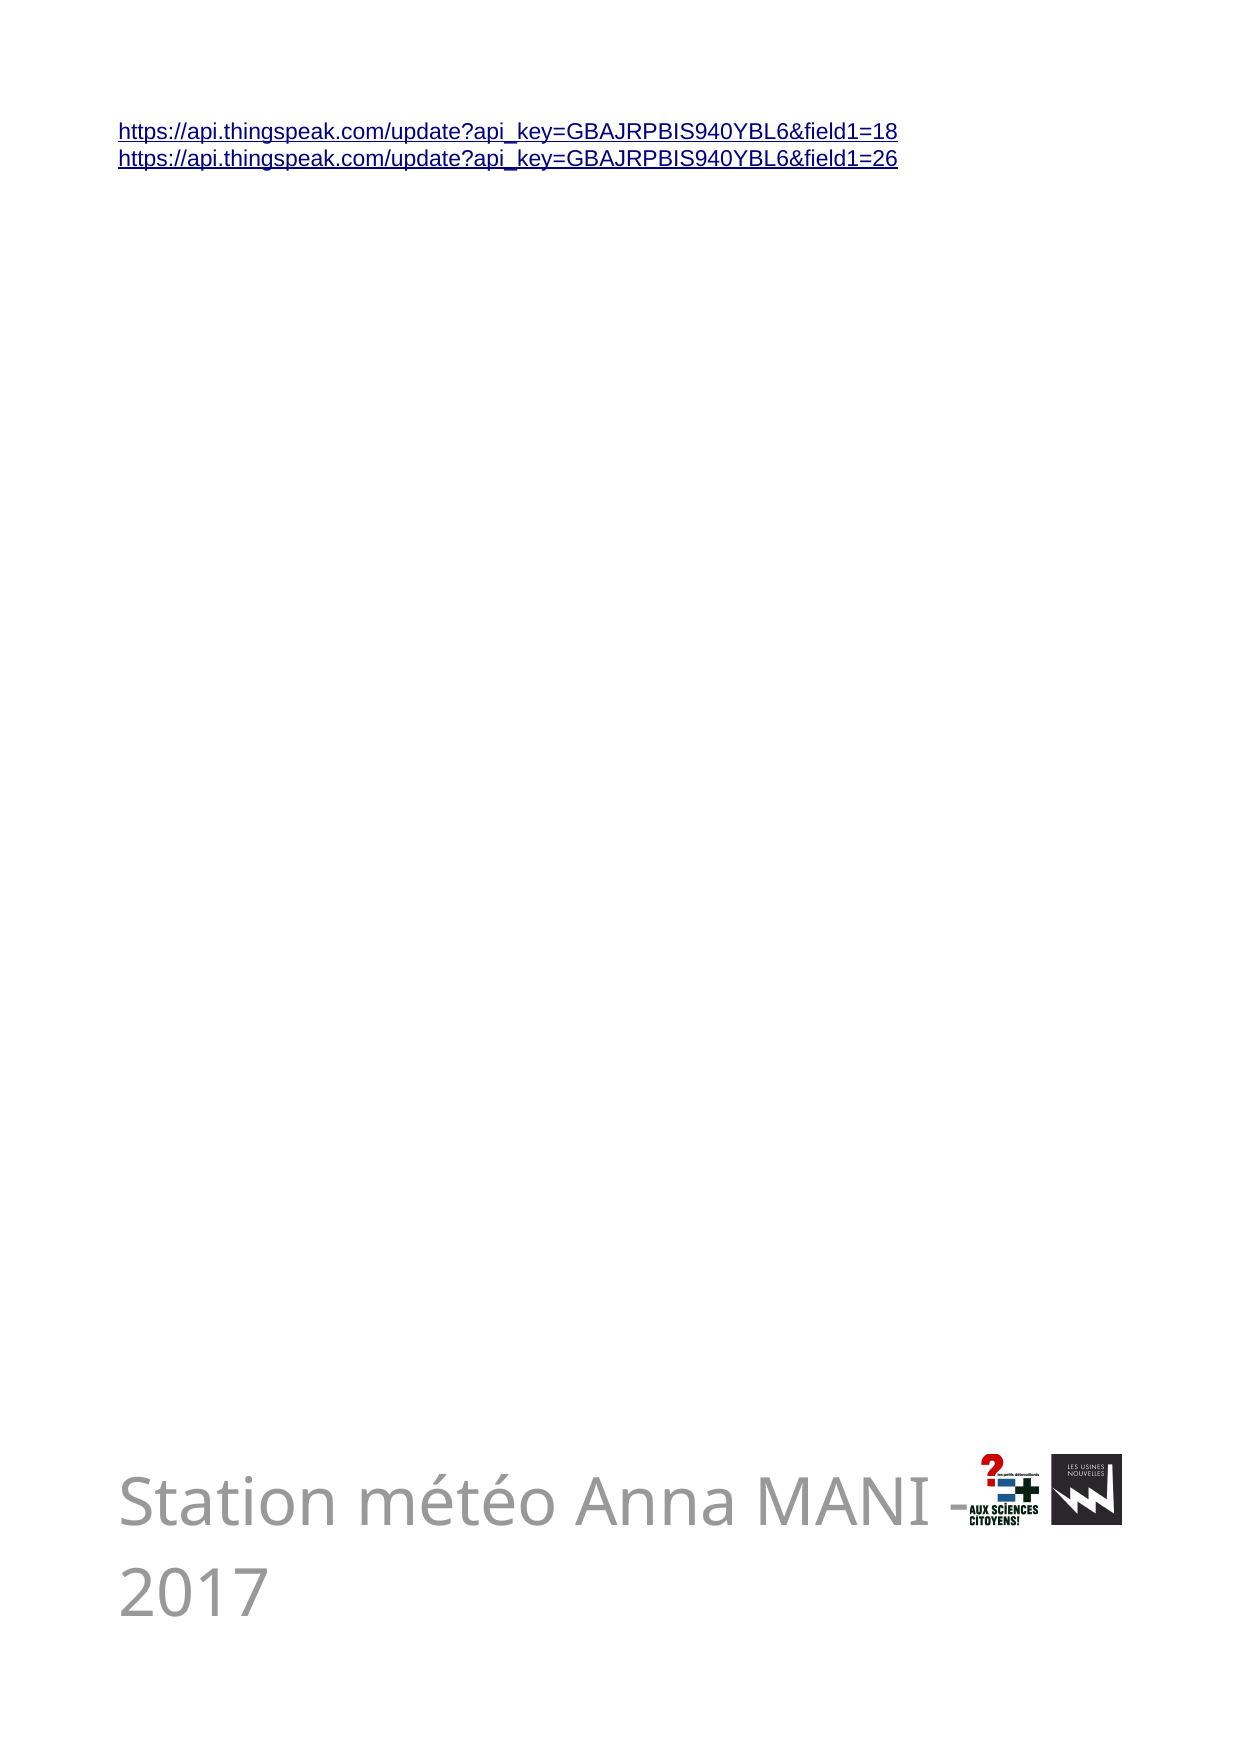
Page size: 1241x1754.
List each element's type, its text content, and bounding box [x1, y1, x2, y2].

text https://api.thingspeak.com/update?api_key=GBAJRPBIS940YBL6&field1=26 [118, 144, 1122, 171]
picture [1051, 1454, 1122, 1525]
text https://api.thingspeak.com/update?api_key=GBAJRPBIS940YBL6&field1=18 [118, 118, 1122, 144]
picture [969, 1454, 1039, 1526]
